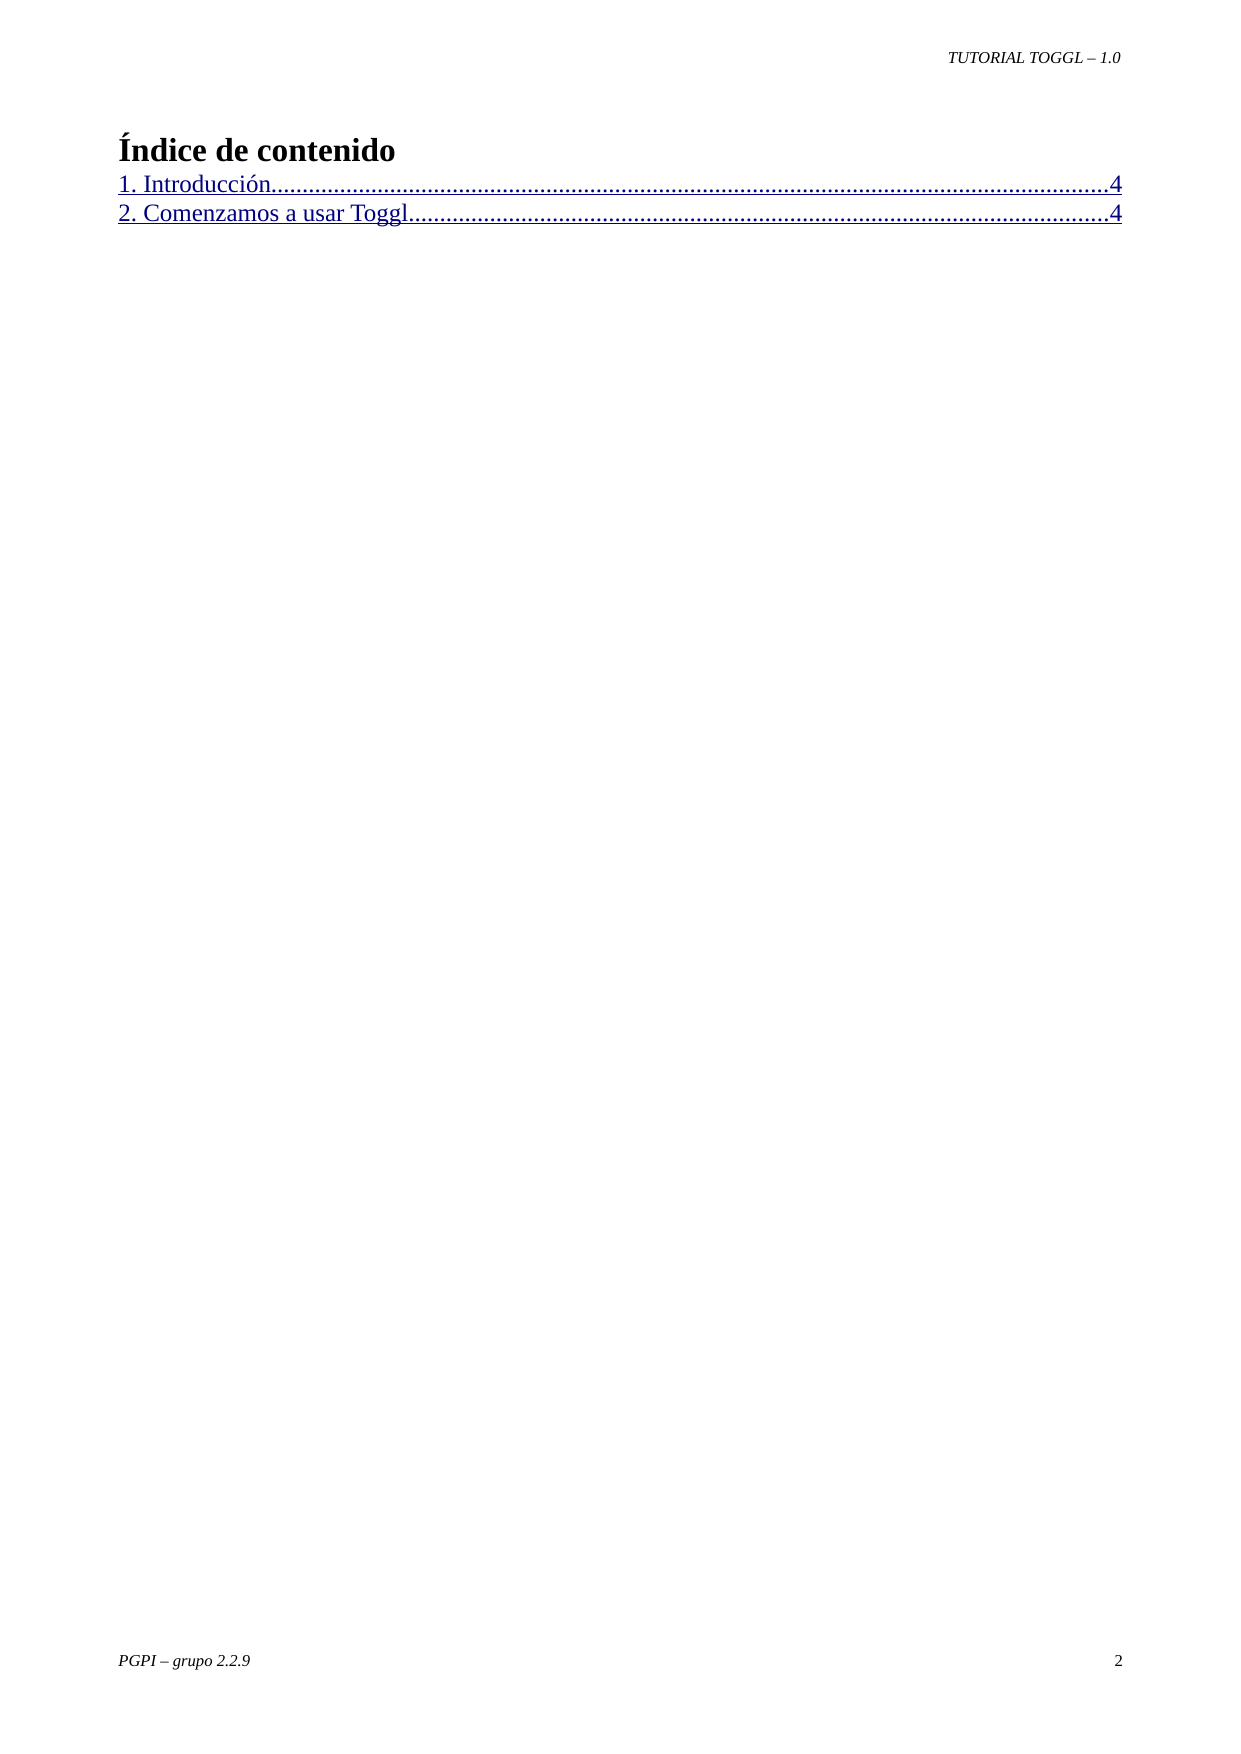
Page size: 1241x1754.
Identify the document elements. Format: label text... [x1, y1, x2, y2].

text 1. Introducción 4 [118, 169, 1122, 194]
subtitle Índice de contenido [118, 131, 1122, 169]
text 2. Comenzamos a usar Toggl 4 [118, 198, 1122, 223]
